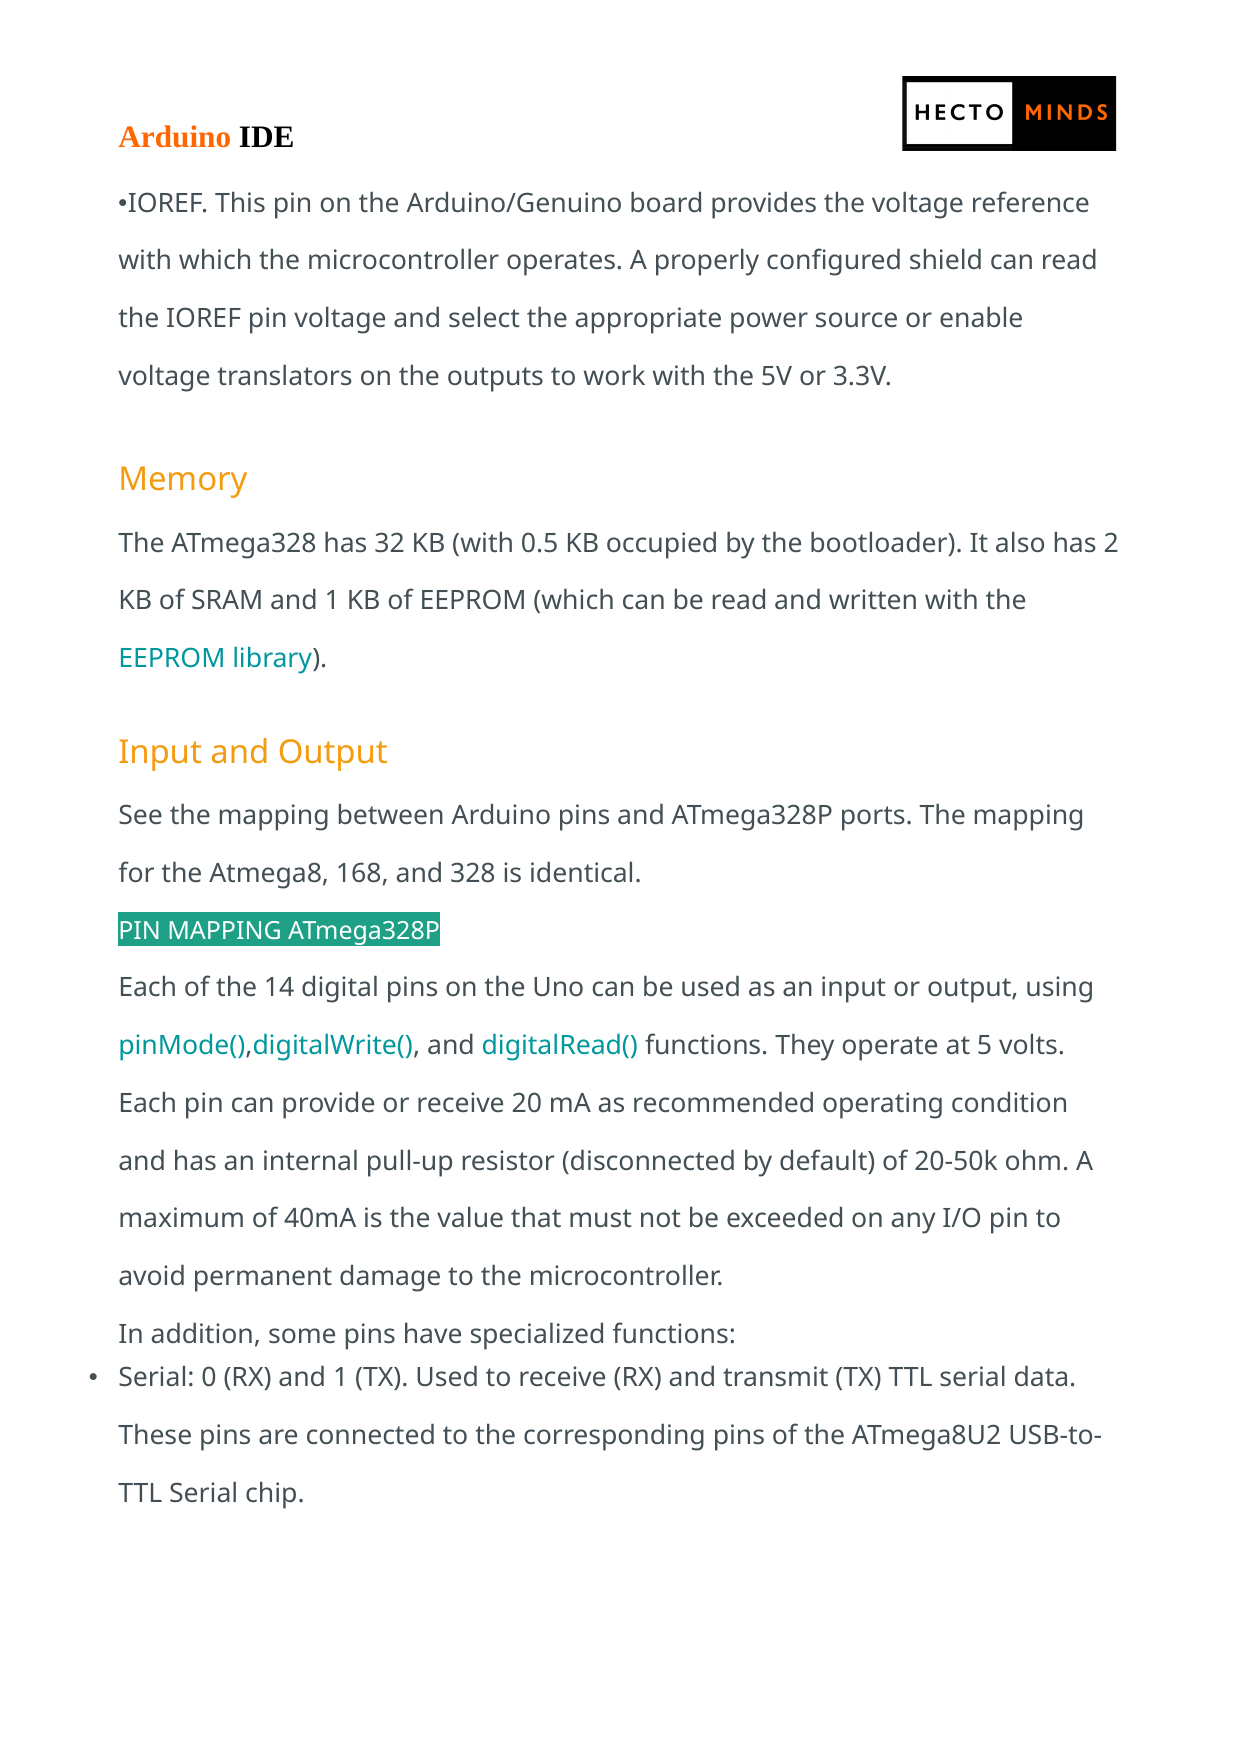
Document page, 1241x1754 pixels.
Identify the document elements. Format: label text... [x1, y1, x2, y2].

text Each of the 14 digital pins on the Uno can be used as an input or output, using pinMode(),digitalWrite(), and digitalRead() functions. They operate at 5 volts. Each pin can provide or receive 20 mA as recommended operating condition and has an internal pull-up resistor (disconnected by default) of 20-50k ohm. A maximum of 40mA is the value that must not be exceeded on any I/O pin to avoid permanent damage to the microcontroller. [118, 968, 1122, 1293]
subtitle Memory [118, 455, 1122, 500]
list Serial: 0 (RX) and 1 (TX). Used to receive (RX) and transmit (TX) TTL serial data. These pins are connected to the corresponding pins of the ATmega8U2 USB-to-TTL Serial chip. [118, 1358, 1122, 1510]
text See the mapping between Arduino pins and ATmega328P ports. The mapping for the Atmega8, 168, and 328 is identical. [118, 796, 1122, 890]
picture [902, 76, 1117, 151]
text In addition, some pins have specialized functions: [118, 1315, 1122, 1351]
text PIN MAPPING ATmega328P [118, 912, 1100, 946]
list IOREF. This pin on the Arduino/Genuino board provides the voltage reference with which the microcontroller operates. A properly configured shield can read the IOREF pin voltage and select the appropriate power source or enable voltage translators on the outputs to work with the 5V or 3.3V. [118, 183, 1122, 393]
text The ATmega328 has 32 KB (with 0.5 KB occupied by the bootloader). It also has 2 KB of SRAM and 1 KB of EEPROM (which can be read and written with the EEPROM library). [118, 523, 1122, 675]
subtitle Input and Output [118, 728, 1122, 773]
